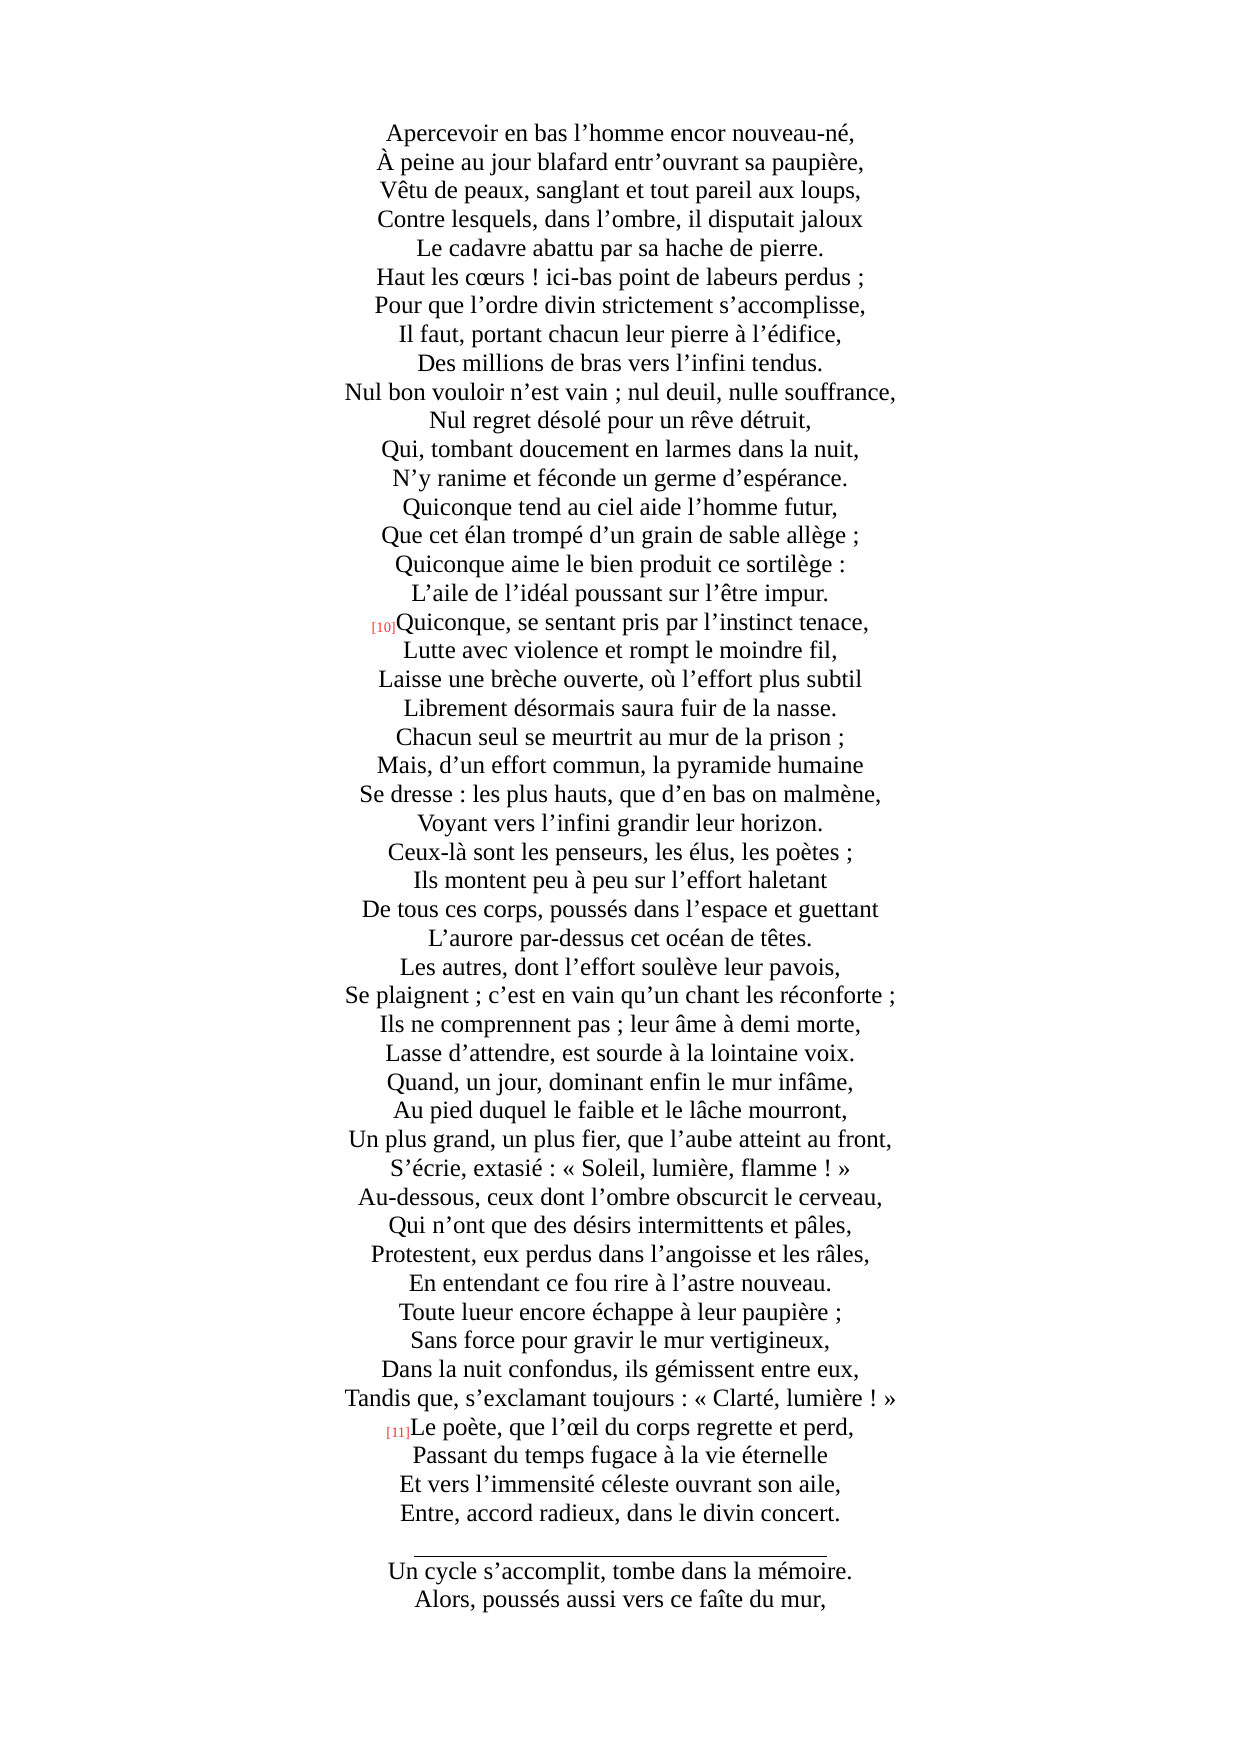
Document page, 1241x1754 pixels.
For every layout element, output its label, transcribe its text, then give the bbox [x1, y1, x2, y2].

text Laisse une brèche ouverte, où l’effort plus subtil [118, 664, 1122, 693]
text À peine au jour blafard entr’ouvrant sa paupière, [118, 147, 1122, 176]
text Un plus grand, un plus fier, que l’aube atteint au front, [118, 1124, 1122, 1153]
text Ils ne comprennent pas ; leur âme à demi morte, [118, 1009, 1122, 1038]
text Ils montent peu à peu sur l’effort haletant [118, 866, 1122, 894]
text Se dresse : les plus hauts, que d’en bas on malmène, [118, 779, 1122, 808]
text Librement désormais saura fuir de la nasse. [118, 693, 1122, 722]
text Haut les cœurs ! ici-bas point de labeurs perdus ; [118, 262, 1122, 291]
text Qui, tombant doucement en larmes dans la nuit, [118, 434, 1122, 463]
text Protestent, eux perdus dans l’angoisse et les râles, [118, 1239, 1122, 1268]
text Et vers l’immensité céleste ouvrant son aile, [118, 1469, 1122, 1498]
text Que cet élan trompé d’un grain de sable allège ; [118, 521, 1122, 549]
text Alors, poussés aussi vers ce faîte du mur, [118, 1584, 1122, 1613]
text Lasse d’attendre, est sourde à la lointaine voix. [118, 1038, 1122, 1067]
text N’y ranime et féconde un germe d’espérance. [118, 463, 1122, 492]
text Dans la nuit confondus, ils gémissent entre eux, [118, 1354, 1122, 1383]
text Au pied duquel le faible et le lâche mourront, [118, 1096, 1122, 1124]
text Il faut, portant chacun leur pierre à l’édifice, [118, 319, 1122, 348]
text Les autres, dont l’effort soulève leur pavois, [118, 952, 1122, 981]
text Pour que l’ordre divin strictement s’accomplisse, [118, 291, 1122, 319]
text Un cycle s’accomplit, tombe dans la mémoire. [118, 1556, 1122, 1584]
text Le cadavre abattu par sa hache de pierre. [118, 233, 1122, 262]
text Mais, d’un effort commun, la pyramide humaine [118, 751, 1122, 779]
text Qui n’ont que des désirs intermittents et pâles, [118, 1211, 1122, 1239]
text Passant du temps fugace à la vie éternelle [118, 1441, 1122, 1469]
text [11]Le poète, que l’œil du corps regrette et perd, [118, 1412, 1122, 1441]
text Apercevoir en bas l’homme encor nouveau-né, [118, 118, 1122, 147]
text Quiconque aime le bien produit ce sortilège : [118, 549, 1122, 578]
text En entendant ce fou rire à l’astre nouveau. [118, 1268, 1122, 1297]
text Chacun seul se meurtrit au mur de la prison ; [118, 722, 1122, 751]
text Ceux-là sont les penseurs, les élus, les poètes ; [118, 837, 1122, 866]
text Vêtu de peaux, sanglant et tout pareil aux loups, [118, 176, 1122, 204]
text L’aile de l’idéal poussant sur l’être impur. [118, 578, 1122, 607]
text Toute lueur encore échappe à leur paupière ; [118, 1297, 1122, 1326]
text Voyant vers l’infini grandir leur horizon. [118, 808, 1122, 837]
text Contre lesquels, dans l’ombre, il disputait jaloux [118, 204, 1122, 233]
text Lutte avec violence et rompt le moindre fil, [118, 636, 1122, 664]
text L’aurore par-dessus cet océan de têtes. [118, 923, 1122, 952]
text Entre, accord radieux, dans le divin concert. [118, 1498, 1122, 1527]
text Au-dessous, ceux dont l’ombre obscurcit le cerveau, [118, 1182, 1122, 1211]
text Quiconque tend au ciel aide l’homme futur, [118, 492, 1122, 521]
text Nul bon vouloir n’est vain ; nul deuil, nulle souffrance, [118, 377, 1122, 406]
text Nul regret désolé pour un rêve détruit, [118, 406, 1122, 434]
text De tous ces corps, poussés dans l’espace et guettant [118, 894, 1122, 923]
text Tandis que, s’exclamant toujours : « Clarté, lumière ! » [118, 1383, 1122, 1412]
text Des millions de bras vers l’infini tendus. [118, 348, 1122, 377]
text [10]Quiconque, se sentant pris par l’instinct tenace, [118, 607, 1122, 636]
text S’écrie, extasié : « Soleil, lumière, flamme ! » [118, 1153, 1122, 1182]
text Quand, un jour, dominant enfin le mur infâme, [118, 1067, 1122, 1096]
text Se plaignent ; c’est en vain qu’un chant les réconforte ; [118, 981, 1122, 1009]
text Sans force pour gravir le mur vertigineux, [118, 1326, 1122, 1354]
